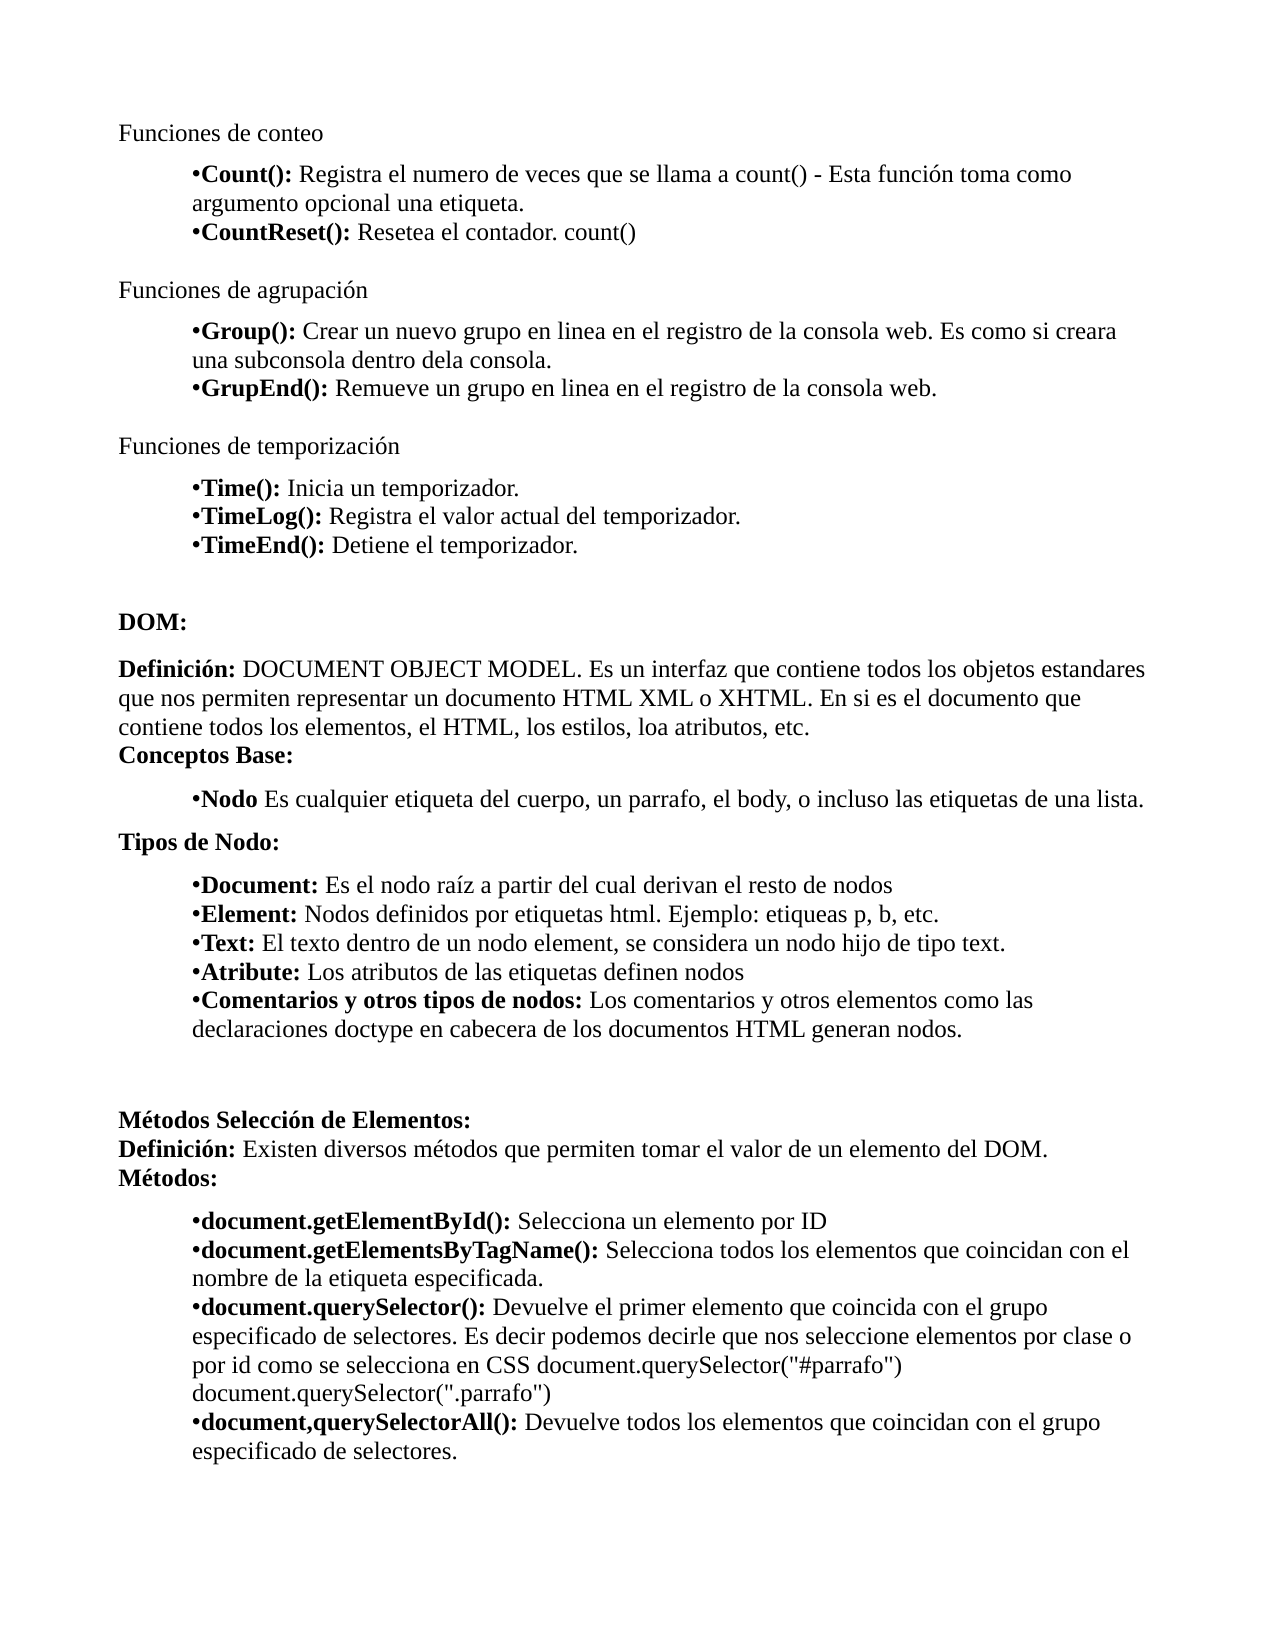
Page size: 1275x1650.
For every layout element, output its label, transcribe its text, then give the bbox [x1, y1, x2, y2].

list TimeEnd(): Detiene el temporizador. [118, 530, 1157, 559]
list CountReset(): Resetea el contador. count() [118, 217, 1157, 246]
subtitle Funciones de temporización [118, 431, 1157, 460]
list Group(): Crear un nuevo grupo en linea en el registro de la consola web. Es como si creara una subconsola dentro dela consola. [118, 316, 1157, 373]
list document.getElementById(): Selecciona un elemento por ID [118, 1206, 1157, 1235]
subtitle Funciones de agrupación [118, 275, 1157, 303]
list document,querySelectorAll(): Devuelve todos los elementos que coincidan con el grupo especificado de selectores. [118, 1407, 1157, 1465]
subtitle Funciones de conteo [118, 118, 1157, 147]
list Count(): Registra el numero de veces que se llama a count() - Esta función toma como argumento opcional una etiqueta. [118, 159, 1157, 217]
text Métodos Selección de Elementos: Definición: Existen diversos métodos que permiten tomar el valor de un elemento del DOM. Métodos: [118, 1105, 1157, 1191]
text Tipos de Nodo: [118, 827, 1157, 856]
list Document: Es el nodo raíz a partir del cual derivan el resto de nodos [118, 870, 1157, 899]
list Atribute: Los atributos de las etiquetas definen nodos [118, 957, 1157, 985]
list Nodo Es cualquier etiqueta del cuerpo, un parrafo, el body, o incluso las etiquetas de una lista. [118, 784, 1157, 812]
list GrupEnd(): Remueve un grupo en linea en el registro de la consola web. [118, 373, 1157, 402]
list Text: El texto dentro de un nodo element, se considera un nodo hijo de tipo text. [118, 928, 1157, 957]
text DOM: [118, 573, 1157, 635]
list Comentarios y otros tipos de nodos: Los comentarios y otros elementos como las declaraciones doctype en cabecera de los documentos HTML generan nodos. [118, 985, 1157, 1043]
list document.getElementsByTagName(): Selecciona todos los elementos que coincidan con el nombre de la etiqueta especificada. [118, 1235, 1157, 1292]
list document.querySelector(): Devuelve el primer elemento que coincida con el grupo especificado de selectores. Es decir podemos decirle que nos seleccione elementos por clase o por id como se selecciona en CSS document.querySelector("#parrafo") document.querySelector(".parrafo") [118, 1292, 1157, 1407]
list Time(): Inicia un temporizador. [118, 473, 1157, 501]
text Definición: DOCUMENT OBJECT MODEL. Es un interfaz que contiene todos los objetos estandares que nos permiten representar un documento HTML XML o XHTML. En si es el documento que contiene todos los elementos, el HTML, los estilos, loa atributos, etc. Conceptos Base: [118, 654, 1157, 769]
list Element: Nodos definidos por etiquetas html. Ejemplo: etiqueas p, b, etc. [118, 899, 1157, 928]
list TimeLog(): Registra el valor actual del temporizador. [118, 501, 1157, 530]
